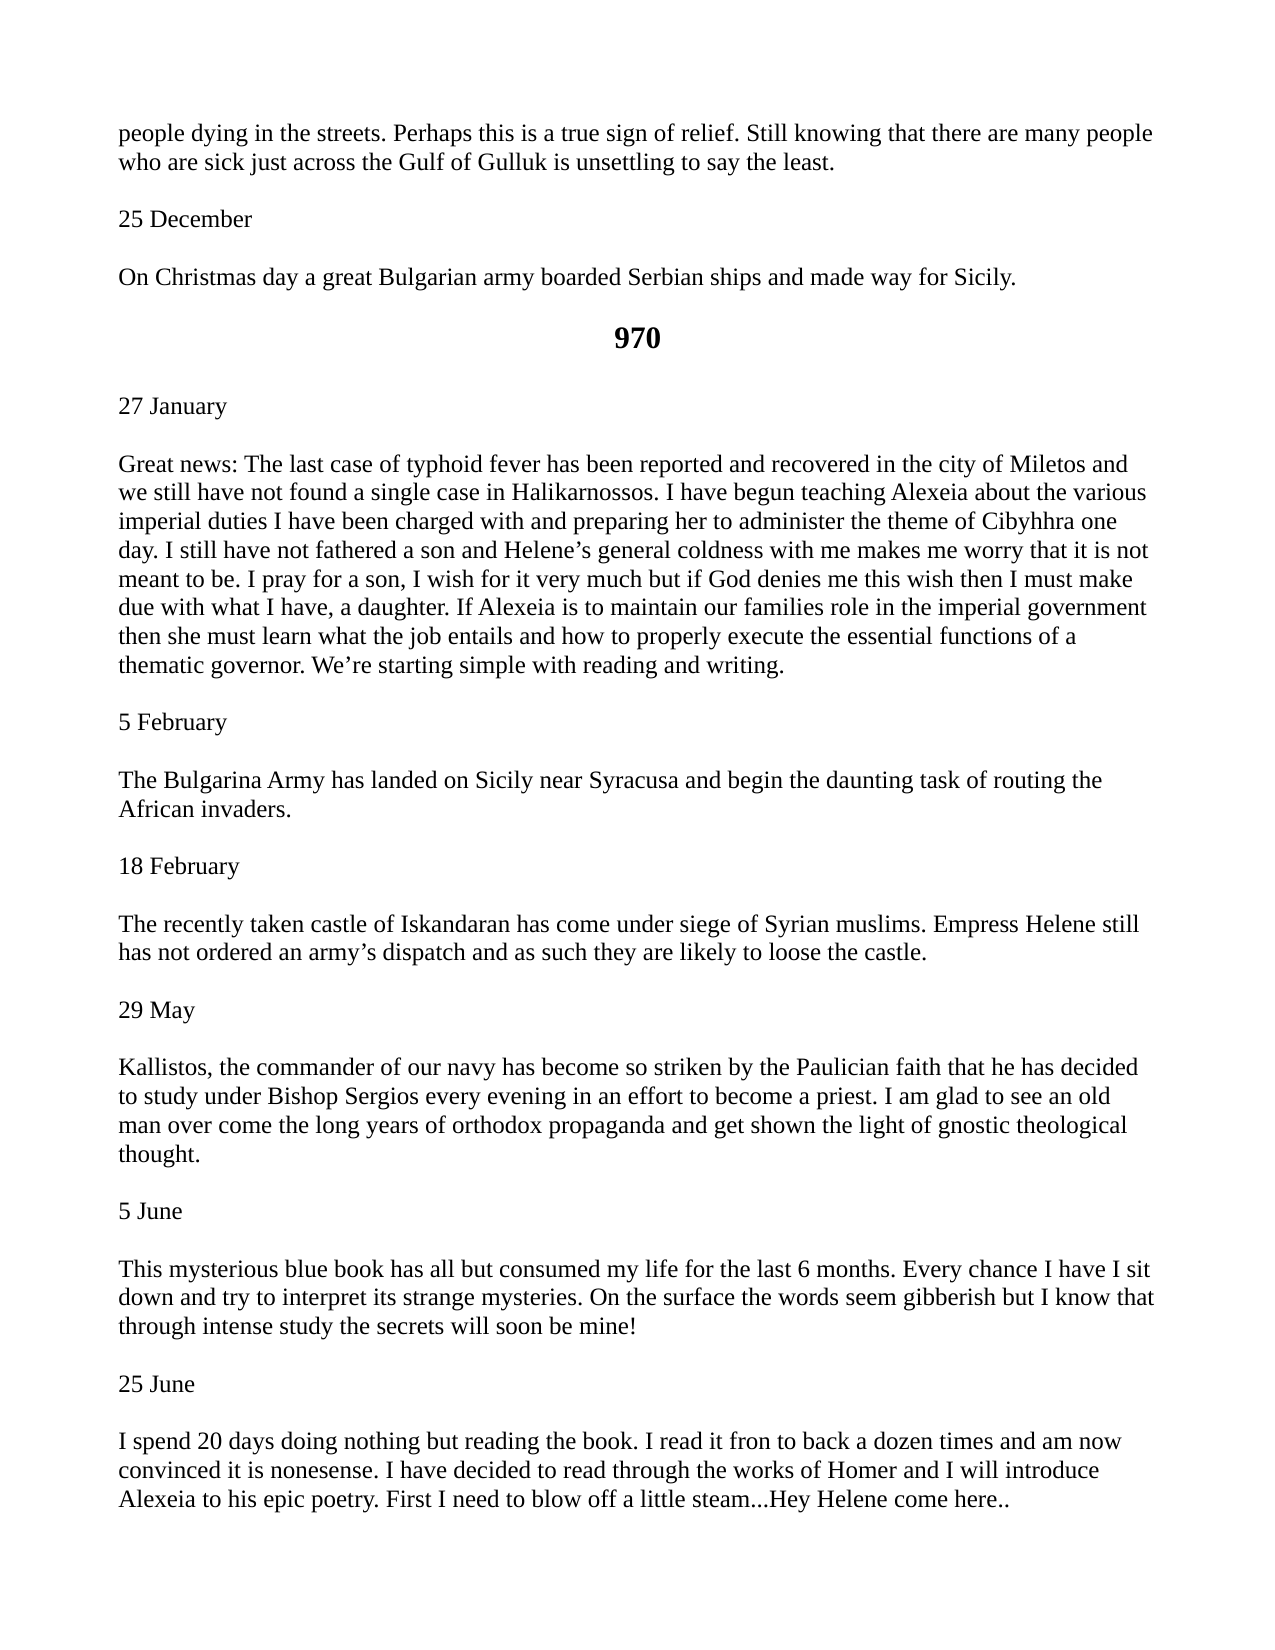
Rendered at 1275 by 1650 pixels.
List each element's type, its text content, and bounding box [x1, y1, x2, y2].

text Great news: The last case of typhoid fever has been reported and recovered in the city of Miletos and we still have not found a single case in Halikarnossos. I have begun teaching Alexeia about the various imperial duties I have been charged with and preparing her to administer the theme of Cibyhhra one day. I still have not fathered a son and Helene’s general coldness with me makes me worry that it is not meant to be. I pray for a son, I wish for it very much but if God denies me this wish then I must make due with what I have, a daughter. If Alexeia is to maintain our families role in the imperial government then she must learn what the job entails and how to properly execute the essential functions of a thematic governor. We’re starting simple with reading and writing. [118, 449, 1157, 679]
text 25 June [118, 1369, 1157, 1397]
text Kallistos, the commander of our navy has become so striken by the Paulician faith that he has decided to study under Bishop Sergios every evening in an effort to become a priest. I am glad to see an old man over come the long years of orthodox propaganda and get shown the light of gnostic theological thought. [118, 1052, 1157, 1167]
text I spend 20 days doing nothing but reading the book. I read it fron to back a dozen times and am now convinced it is nonesense. I have decided to read through the works of Homer and I will introduce Alexeia to his epic poetry. First I need to blow off a little steam...Hey Helene come here.. [118, 1426, 1157, 1512]
text The recently taken castle of Iskandaran has come under siege of Syrian muslims. Empress Helene still has not ordered an army’s dispatch and as such they are likely to loose the castle. [118, 909, 1157, 966]
text 18 February [118, 851, 1157, 880]
text 25 December [118, 204, 1157, 233]
text 970 [118, 319, 1157, 355]
text 5 June [118, 1196, 1157, 1225]
text 29 May [118, 995, 1157, 1024]
text On Christmas day a great Bulgarian army boarded Serbian ships and made way for Sicily. [118, 262, 1157, 291]
text 5 February [118, 707, 1157, 736]
text The Bulgarina Army has landed on Sicily near Syracusa and begin the daunting task of routing the African invaders. [118, 765, 1157, 822]
text This mysterious blue book has all but consumed my life for the last 6 months. Every chance I have I sit down and try to interpret its strange mysteries. On the surface the words seem gibberish but I know that through intense study the secrets will soon be mine! [118, 1225, 1157, 1340]
text people dying in the streets. Perhaps this is a true sign of relief. Still knowing that there are many people who are sick just across the Gulf of Gulluk is unsettling to say the least. [118, 118, 1157, 176]
text 27 January [118, 391, 1157, 420]
